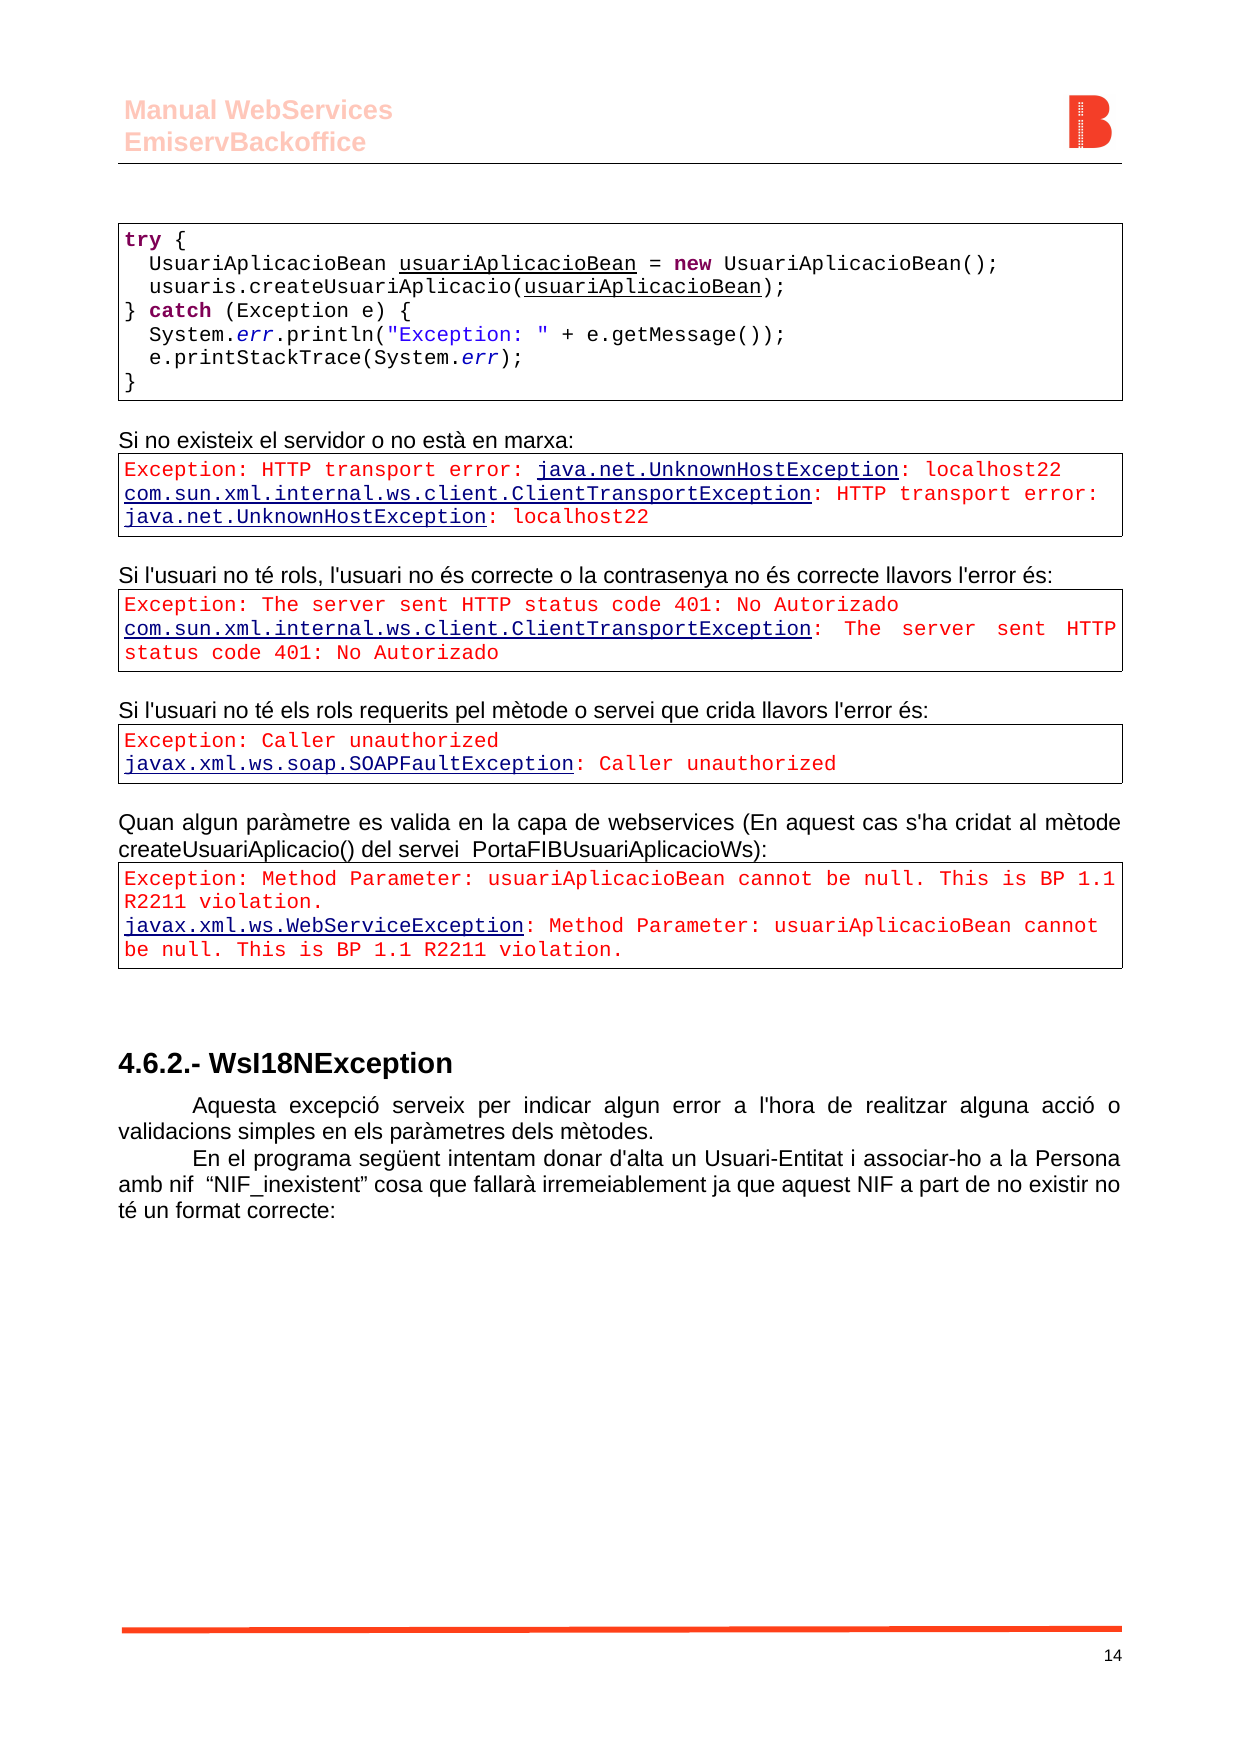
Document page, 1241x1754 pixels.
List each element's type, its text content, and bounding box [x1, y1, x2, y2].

table_header Exception: Caller unauthorized javax.xml.ws.soap.SOAPFaultException: Caller unauthorized [119, 725, 1122, 783]
text Si no existeix el servidor o no està en marxa: [118, 427, 1122, 453]
text té un format correcte: [118, 1197, 1122, 1224]
text Si l'usuari no té els rols requerits pel mètode o servei que crida llavors l'error és: [118, 697, 1122, 724]
text Aquesta excepció serveix per indicar algun error a l'hora de realitzar alguna acció o validacions simples en els paràmetres dels mètodes. [118, 1092, 1122, 1144]
table_header Exception: Method Parameter: usuariAplicacioBean cannot be null. This is BP 1.1 R2211 violation. javax.xml.ws.WebServiceException: Method Parameter: usuariAplicacioBean cannot be null. This is BP 1.1 R2211 violation. [119, 863, 1122, 968]
text Quan algun paràmetre es valida en la capa de webservices (En aquest cas s'ha cridat al mètode createUsuariAplicacio() del servei PortaFIBUsuariAplicacioWs): [118, 809, 1122, 862]
subtitle WsI18NException [118, 1046, 1122, 1079]
text Si l'usuari no té rols, l'usuari no és correcte o la contrasenya no és correcte llavors l'error és: [118, 562, 1122, 588]
table_header Exception: The server sent HTTP status code 401: No Autorizado com.sun.xml.internal.ws.client.ClientTransportException: The server sent HTTP status code 401: No Autorizado [119, 590, 1122, 671]
table_header Exception: HTTP transport error: java.net.UnknownHostException: localhost22 com.sun.xml.internal.ws.client.ClientTransportException: HTTP transport error: java.net.UnknownHostException: localhost22 [119, 454, 1122, 536]
table_header try { UsuariAplicacioBean usuariAplicacioBean = new UsuariAplicacioBean(); usuaris.createUsuariAplicacio(usuariAplicacioBean); } catch (Exception e) { System.err.println("Exception: " + e.getMessage()); e.printStackTrace(System.err); } [119, 224, 1122, 400]
picture [1063, 94, 1117, 150]
text En el programa següent intentam donar d'alta un Usuari-Entitat i associar-ho a la Persona amb nif “NIF_inexistent” cosa que fallarà irremeiablement ja que aquest NIF a part de no existir no [118, 1144, 1122, 1197]
